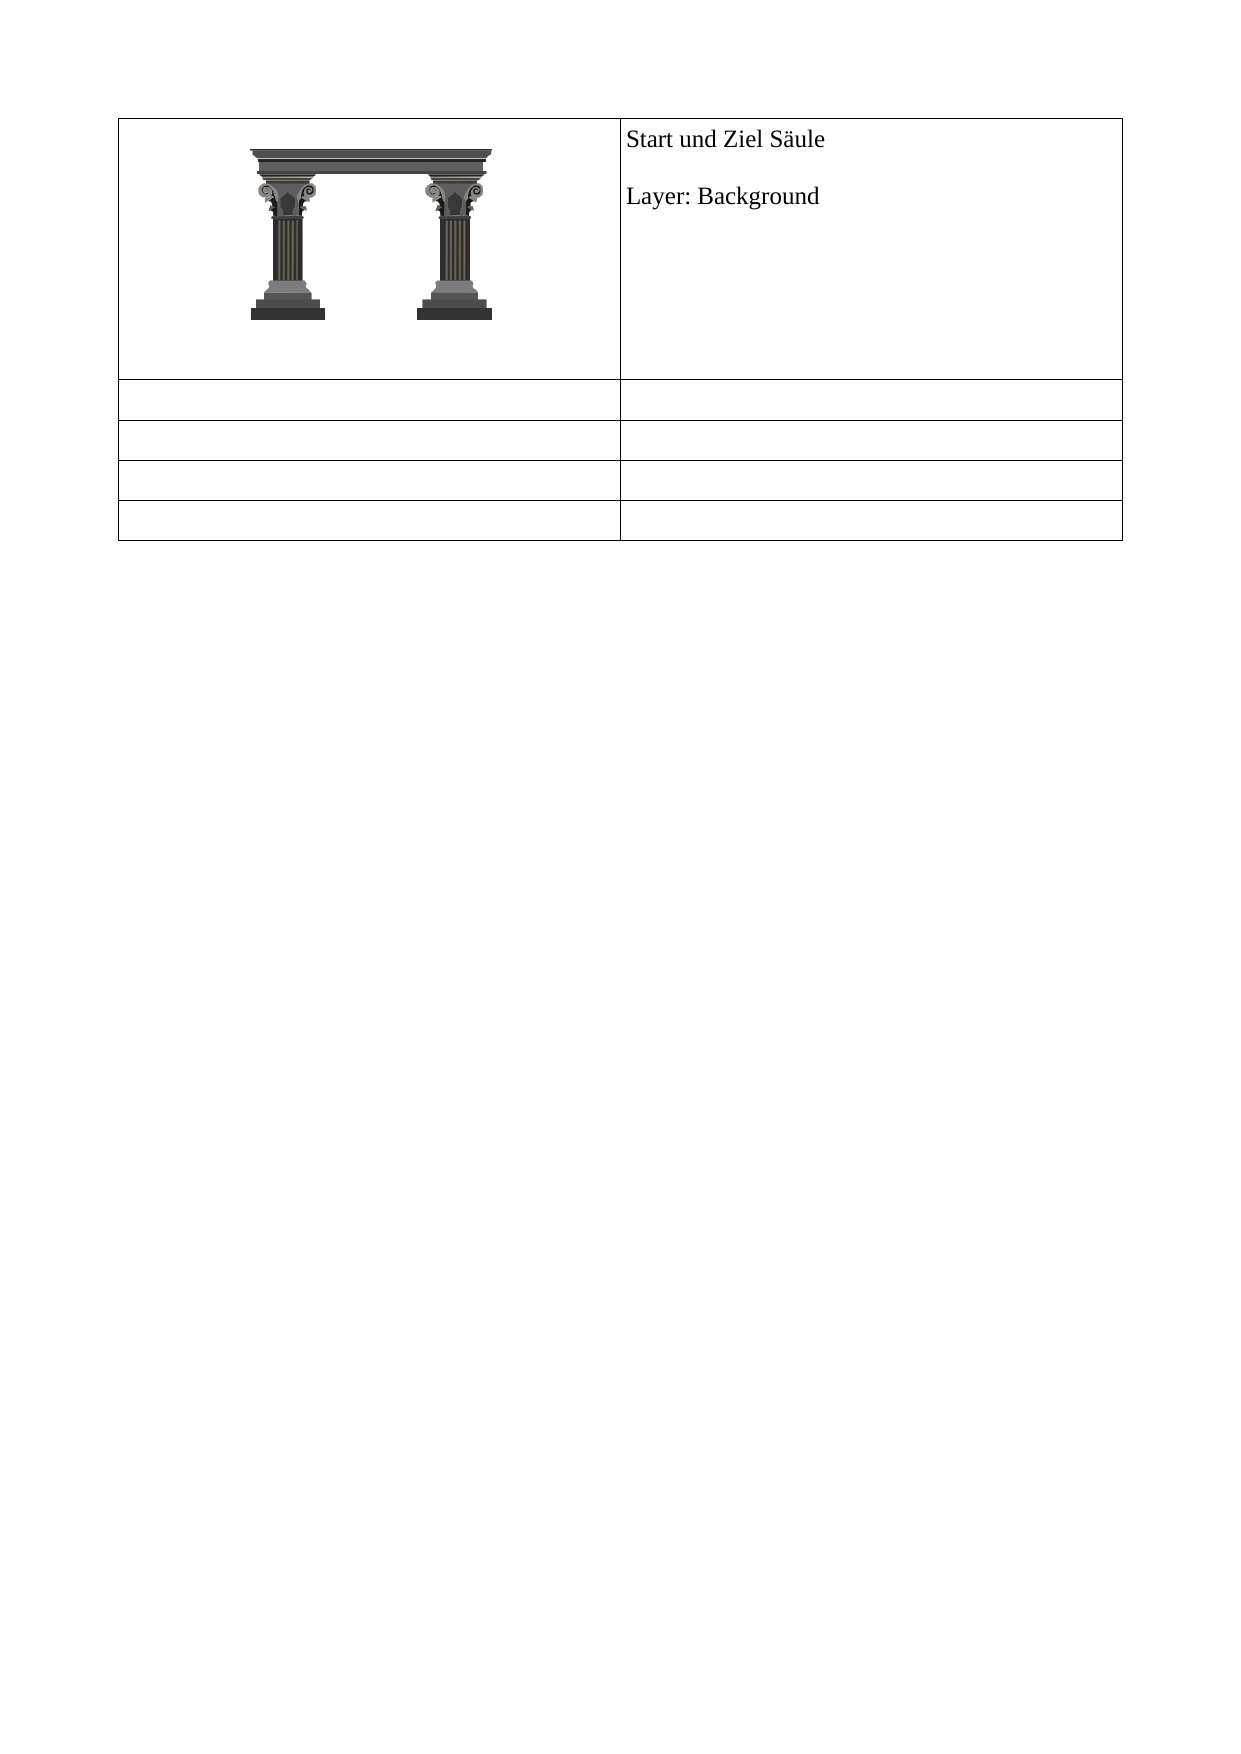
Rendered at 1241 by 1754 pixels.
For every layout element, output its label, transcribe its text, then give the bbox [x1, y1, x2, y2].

table_cell [119, 380, 620, 419]
table_header Start und Ziel Säule Layer: Background [621, 119, 1122, 379]
table_cell [621, 501, 1122, 540]
table_header [119, 119, 620, 379]
table_cell [119, 501, 620, 540]
table_cell [621, 421, 1122, 460]
table_cell [621, 380, 1122, 419]
table_cell [119, 421, 620, 460]
picture [227, 123, 512, 345]
table_cell [119, 461, 620, 500]
table_cell [621, 461, 1122, 500]
